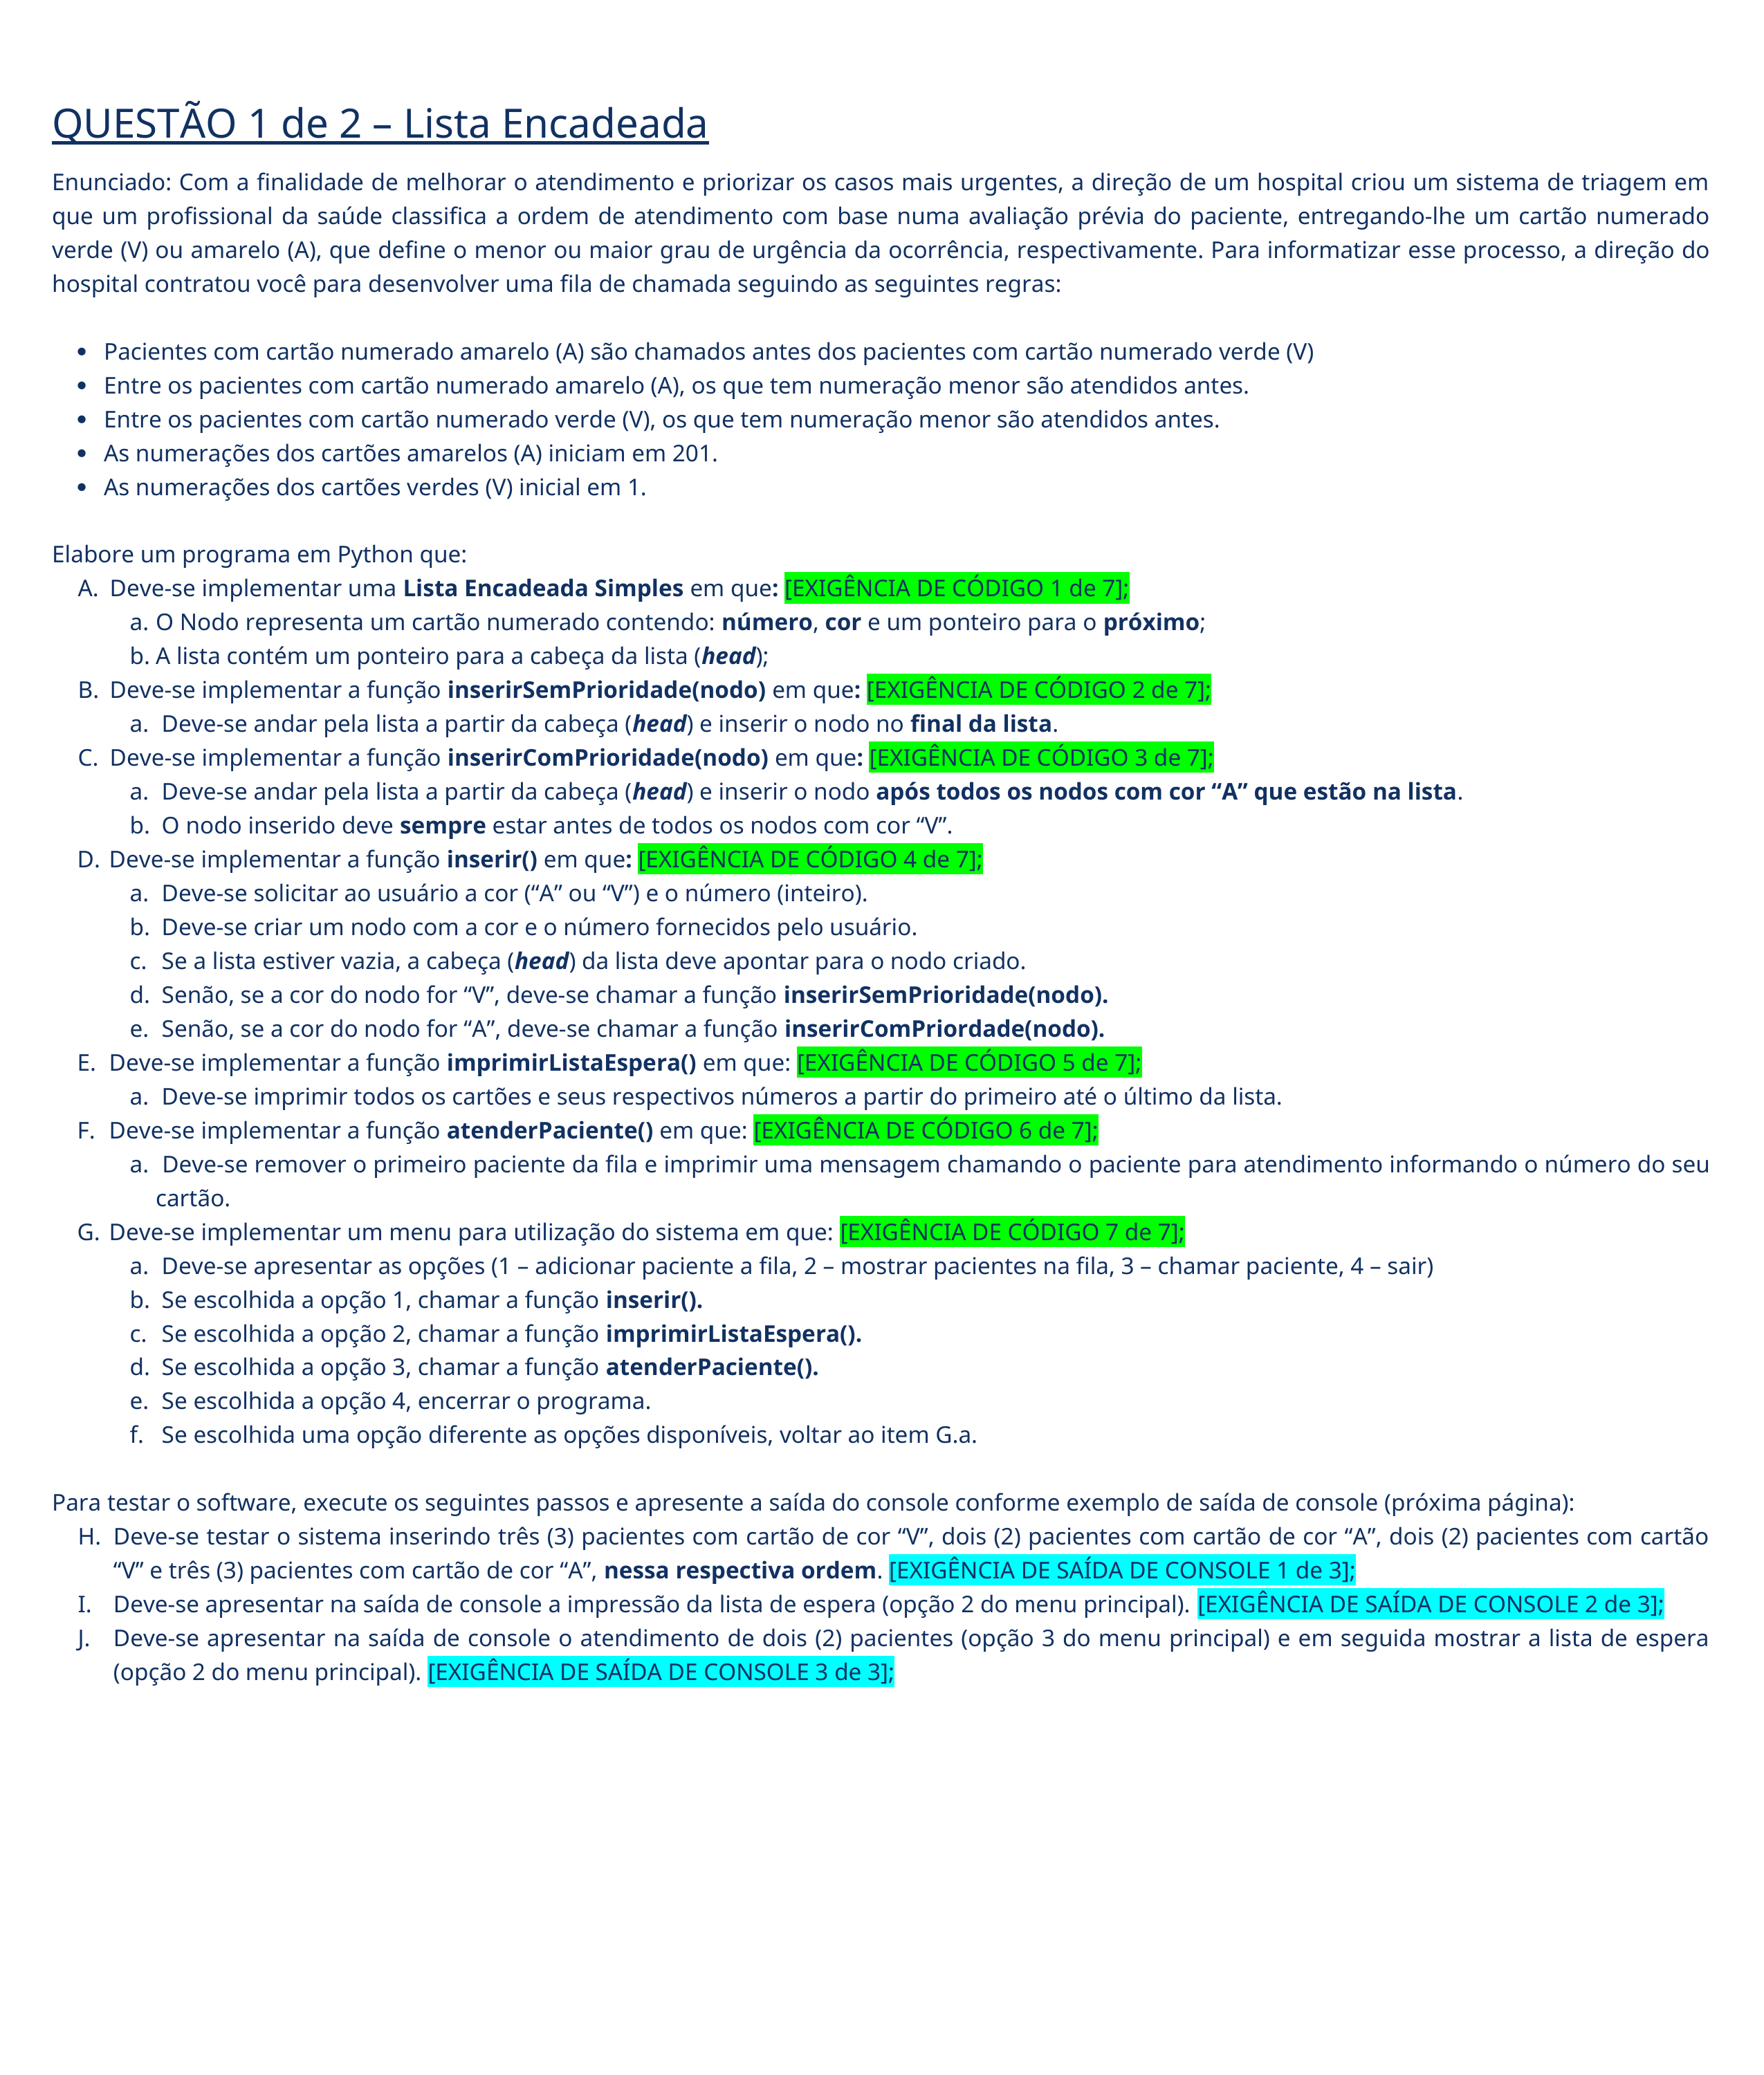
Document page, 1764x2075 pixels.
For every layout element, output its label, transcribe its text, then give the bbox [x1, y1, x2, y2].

list Entre os pacientes com cartão numerado verde (V), os que tem numeração menor são atendidos antes. [77, 403, 1712, 434]
list Deve-se implementar a função imprimirListaEspera() em que: [EXIGÊNCIA DE CÓDIGO 5 de 7]; [77, 1046, 1712, 1078]
list O Nodo representa um cartão numerado contendo: número, cor e um ponteiro para o próximo; [129, 606, 1712, 638]
list Deve-se apresentar na saída de console a impressão da lista de espera (opção 2 do menu principal). [EXIGÊNCIA DE SAÍDA DE CONSOLE 2 de 3]; [77, 1588, 1712, 1619]
list O nodo inserido deve sempre estar antes de todos os nodos com cor “V”. [129, 809, 1712, 840]
list Se escolhida a opção 3, chamar a função atenderPaciente(). [129, 1351, 1712, 1383]
list Se a lista estiver vazia, a cabeça (head) da lista deve apontar para o nodo criado. [129, 945, 1712, 976]
list Deve-se implementar um menu para utilização do sistema em que: [EXIGÊNCIA DE CÓDIGO 7 de 7]; [77, 1215, 1712, 1247]
list Se escolhida a opção 4, encerrar o programa. [129, 1385, 1712, 1417]
list Se escolhida a opção 1, chamar a função inserir(). [129, 1283, 1712, 1315]
list Deve-se testar o sistema inserindo três (3) pacientes com cartão de cor “V”, dois (2) pacientes com cartão de cor “A”, dois (2) pacientes com cartão “V” e três (3) pacientes com cartão de cor “A”, nessa respectiva ordem. [EXIGÊNCIA DE SAÍDA DE CONSOLE 1 de 3]; [77, 1520, 1712, 1585]
list Deve-se implementar a função inserirComPrioridade(nodo) em que: [EXIGÊNCIA DE CÓDIGO 3 de 7]; [77, 741, 1712, 773]
list Deve-se criar um nodo com a cor e o número fornecidos pelo usuário. [129, 911, 1712, 942]
text Para testar o software, execute os seguintes passos e apresente a saída do console conforme exemplo de saída de console (próxima página): [52, 1486, 1712, 1518]
list A lista contém um ponteiro para a cabeça da lista (head); [129, 640, 1712, 672]
list Se escolhida uma opção diferente as opções disponíveis, voltar ao item G.a. [129, 1419, 1712, 1450]
list Deve-se apresentar na saída de console o atendimento de dois (2) pacientes (opção 3 do menu principal) e em seguida mostrar a lista de espera (opção 2 do menu principal). [EXIGÊNCIA DE SAÍDA DE CONSOLE 3 de 3]; [77, 1622, 1712, 1687]
list Deve-se apresentar as opções (1 – adicionar paciente a fila, 2 – mostrar pacientes na fila, 3 – chamar paciente, 4 – sair) [129, 1249, 1712, 1281]
list Senão, se a cor do nodo for “V”, deve-se chamar a função inserirSemPrioridade(nodo). [129, 979, 1712, 1010]
list Pacientes com cartão numerado amarelo (A) são chamados antes dos pacientes com cartão numerado verde (V) [77, 335, 1712, 367]
list Deve-se andar pela lista a partir da cabeça (head) e inserir o nodo no final da lista. [129, 708, 1712, 739]
list Deve-se solicitar ao usuário a cor (“A” ou “V”) e o número (inteiro). [129, 877, 1712, 908]
list Se escolhida a opção 2, chamar a função imprimirListaEspera(). [129, 1317, 1712, 1349]
text Enunciado: Com a finalidade de melhorar o atendimento e priorizar os casos mais urgentes, a direção de um hospital criou um sistema de triagem em que um profissional da saúde classifica a ordem de atendimento com base numa avaliação prévia do paciente, entregando-lhe um cartão numerado verde (V) ou amarelo (A), que define o menor ou maior grau de urgência da ocorrência, respectivamente. Para informatizar esse processo, a direção do hospital contratou você para desenvolver uma fila de chamada seguindo as seguintes regras: [52, 166, 1712, 299]
list As numerações dos cartões verdes (V) inicial em 1. [77, 470, 1712, 502]
list Deve-se implementar a função inserir() em que: [EXIGÊNCIA DE CÓDIGO 4 de 7]; [77, 843, 1712, 874]
list Deve-se remover o primeiro paciente da fila e imprimir uma mensagem chamando o paciente para atendimento informando o número do seu cartão. [129, 1147, 1712, 1213]
list Deve-se implementar a função atenderPaciente() em que: [EXIGÊNCIA DE CÓDIGO 6 de 7]; [77, 1114, 1712, 1145]
text Elabore um programa em Python que: [52, 538, 1712, 570]
list Deve-se implementar a função inserirSemPrioridade(nodo) em que: [EXIGÊNCIA DE CÓDIGO 2 de 7]; [77, 674, 1712, 705]
text QUESTÃO 1 de 2 – Lista Encadeada [52, 95, 1712, 150]
list Deve-se andar pela lista a partir da cabeça (head) e inserir o nodo após todos os nodos com cor “A” que estão na lista. [129, 775, 1712, 806]
list Deve-se implementar uma Lista Encadeada Simples em que: [EXIGÊNCIA DE CÓDIGO 1 de 7]; [77, 572, 1712, 604]
list Senão, se a cor do nodo for “A”, deve-se chamar a função inserirComPriordade(nodo). [129, 1013, 1712, 1044]
list Deve-se imprimir todos os cartões e seus respectivos números a partir do primeiro até o último da lista. [129, 1080, 1712, 1112]
list As numerações dos cartões amarelos (A) iniciam em 201. [77, 436, 1712, 468]
list Entre os pacientes com cartão numerado amarelo (A), os que tem numeração menor são atendidos antes. [77, 369, 1712, 400]
